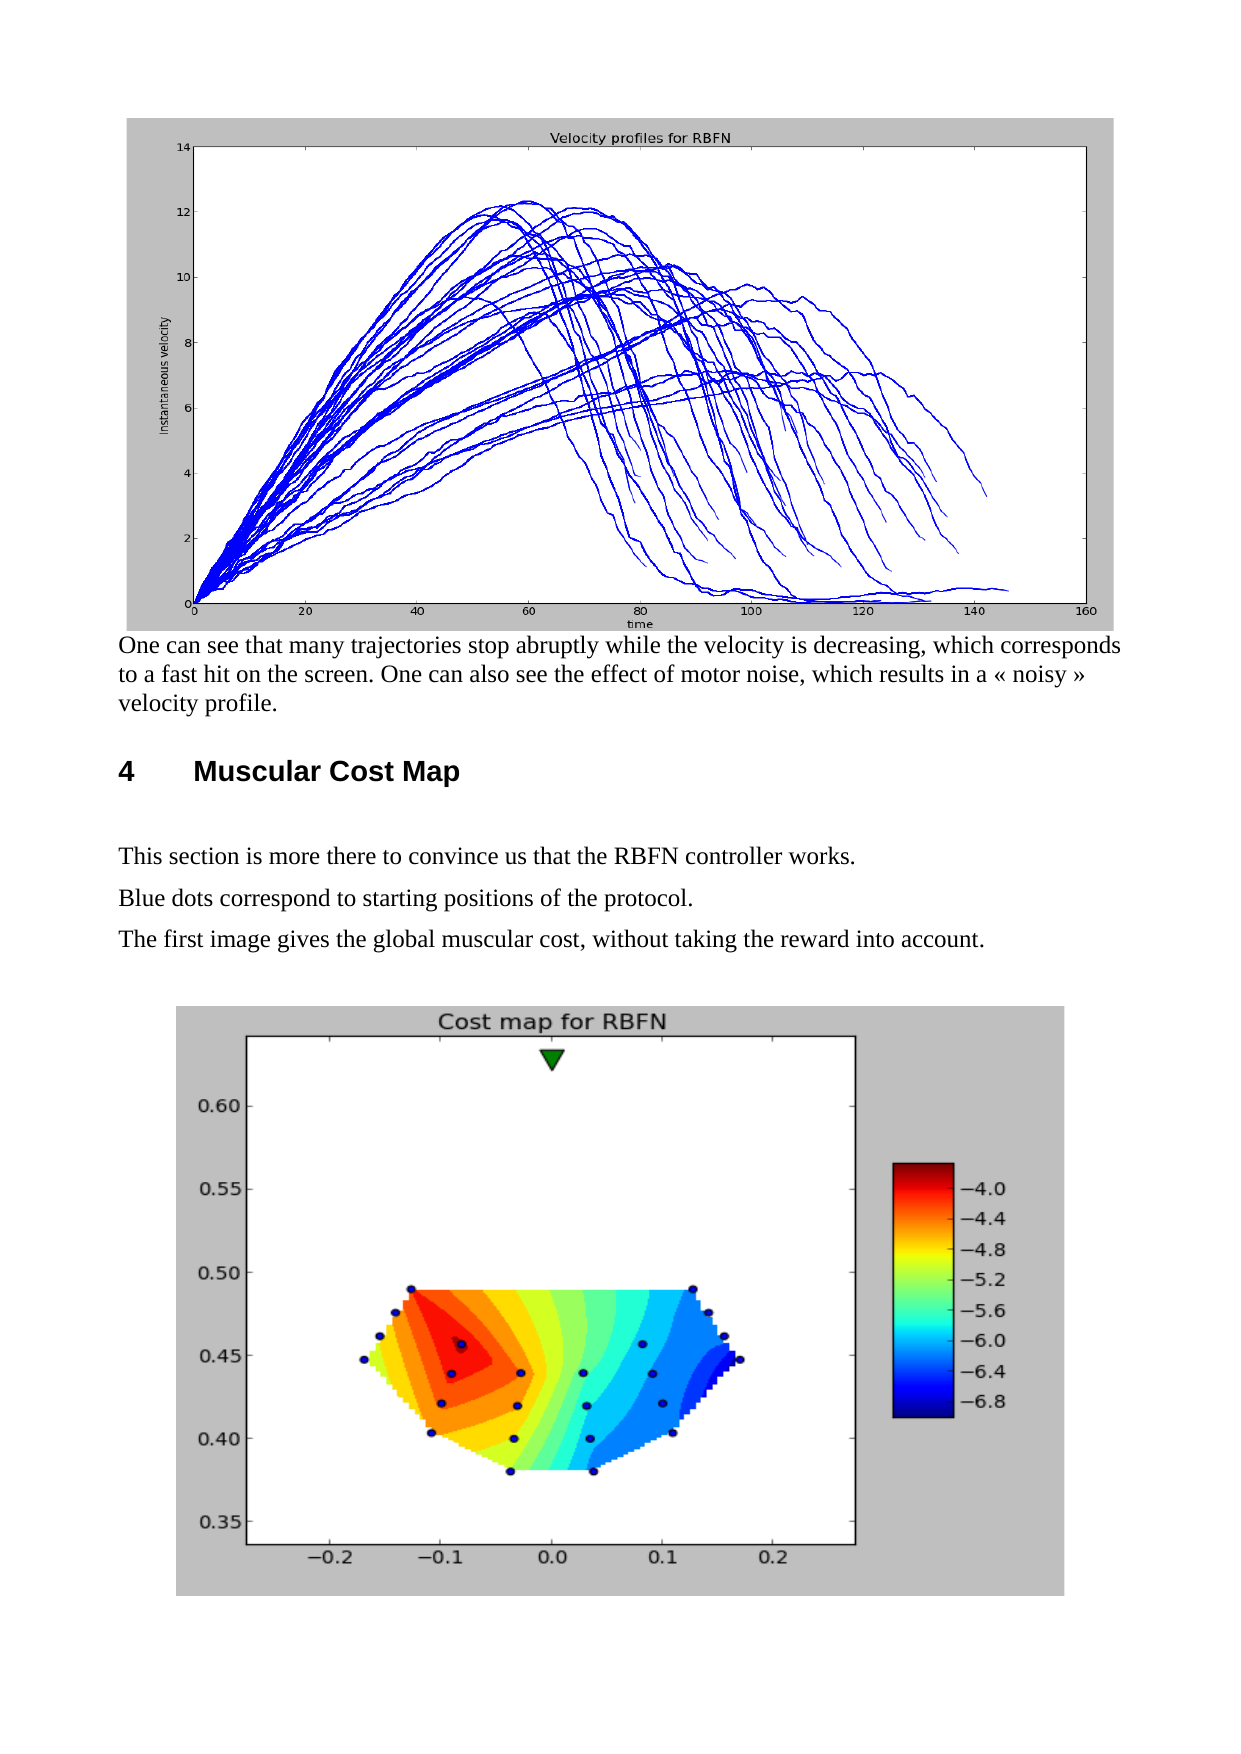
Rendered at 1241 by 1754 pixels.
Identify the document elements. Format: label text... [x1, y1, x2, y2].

text One can see that many trajectories stop abruptly while the velocity is decreasing, which corresponds to a fast hit on the screen. One can also see the effect of motor noise, which results in a « noisy » velocity profile. [118, 118, 1122, 717]
text The first image gives the global muscular cost, without taking the reward into account. [118, 924, 1122, 953]
text This section is more there to convince us that the RBFN controller works. [118, 841, 1122, 870]
picture [126, 118, 1114, 631]
text Blue dots correspond to starting positions of the protocol. [118, 883, 1122, 911]
picture [176, 1006, 1065, 1596]
subtitle Muscular Cost Map [118, 754, 1122, 788]
